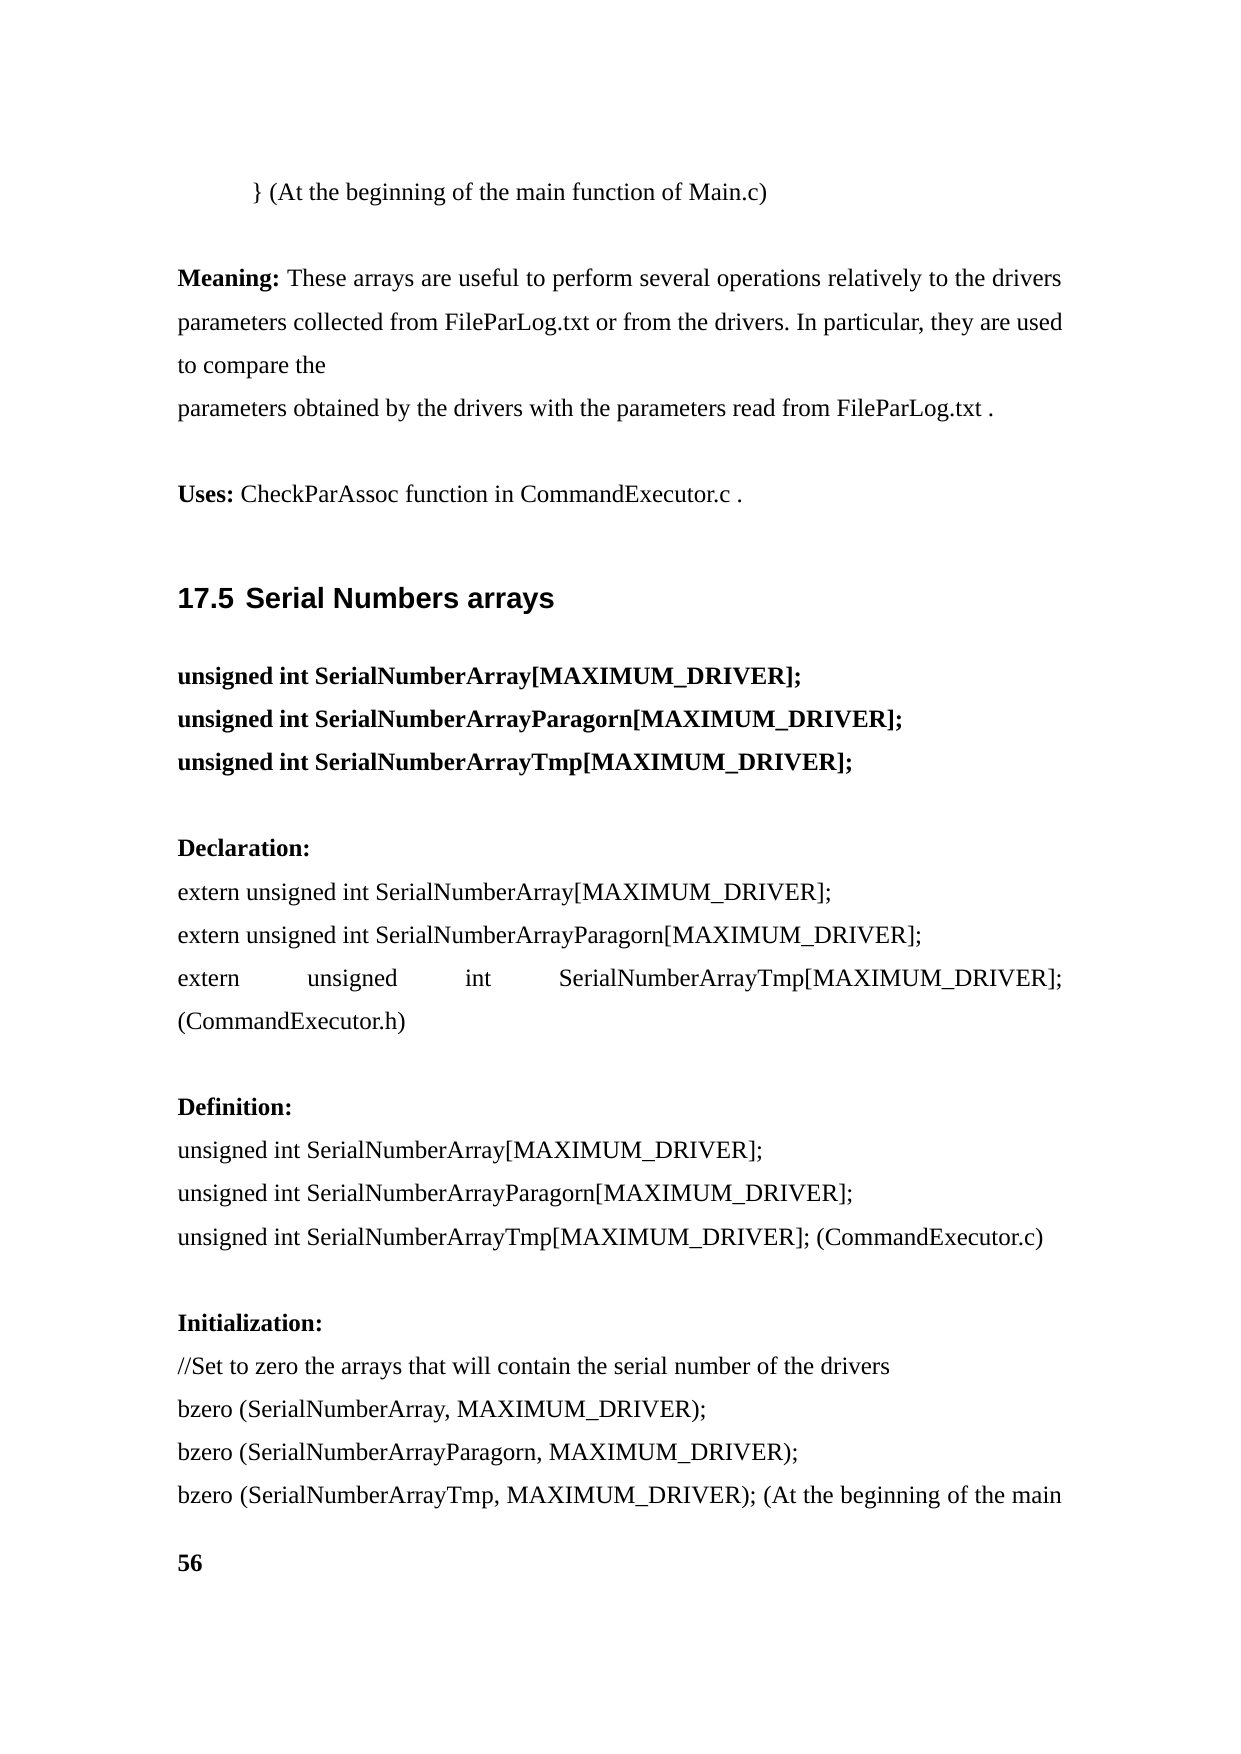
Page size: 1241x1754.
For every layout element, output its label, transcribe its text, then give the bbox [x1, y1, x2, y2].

text Meaning: These arrays are useful to perform several operations relatively to the drivers parameters collected from FileParLog.txt or from the drivers. In particular, they are used to compare the [177, 263, 1063, 378]
text //Set to zero the arrays that will contain the serial number of the drivers [177, 1351, 1063, 1380]
text bzero (SerialNumberArrayTmp, MAXIMUM_DRIVER); (At the beginning of the main [177, 1480, 1063, 1509]
text parameters obtained by the drivers with the parameters read from FileParLog.txt . [177, 393, 1063, 422]
text unsigned int SerialNumberArrayTmp[MAXIMUM_DRIVER]; [177, 747, 1063, 776]
text unsigned int SerialNumberArray[MAXIMUM_DRIVER]; [177, 1135, 1063, 1164]
text unsigned int SerialNumberArrayParagorn[MAXIMUM_DRIVER]; [177, 704, 1063, 733]
text Initialization: [177, 1308, 1063, 1337]
text extern unsigned int SerialNumberArray[MAXIMUM_DRIVER]; [177, 877, 1063, 905]
text Declaration: [177, 833, 1063, 862]
text } (At the beginning of the main function of Main.c) [177, 177, 1063, 206]
text unsigned int SerialNumberArrayParagorn[MAXIMUM_DRIVER]; [177, 1178, 1063, 1207]
text bzero (SerialNumberArray, MAXIMUM_DRIVER); [177, 1394, 1063, 1423]
text extern unsigned int SerialNumberArrayTmp[MAXIMUM_DRIVER]; (CommandExecutor.h) [177, 963, 1063, 1035]
text Definition: [177, 1092, 1063, 1121]
text extern unsigned int SerialNumberArrayParagorn[MAXIMUM_DRIVER]; [177, 920, 1063, 948]
text bzero (SerialNumberArrayParagorn, MAXIMUM_DRIVER); [177, 1437, 1063, 1466]
subtitle Serial Numbers arrays [177, 581, 1063, 615]
text unsigned int SerialNumberArrayTmp[MAXIMUM_DRIVER]; (CommandExecutor.c) [177, 1222, 1063, 1250]
text unsigned int SerialNumberArray[MAXIMUM_DRIVER]; [177, 661, 1063, 690]
text Uses: CheckParAssoc function in CommandExecutor.c . [177, 479, 1063, 508]
